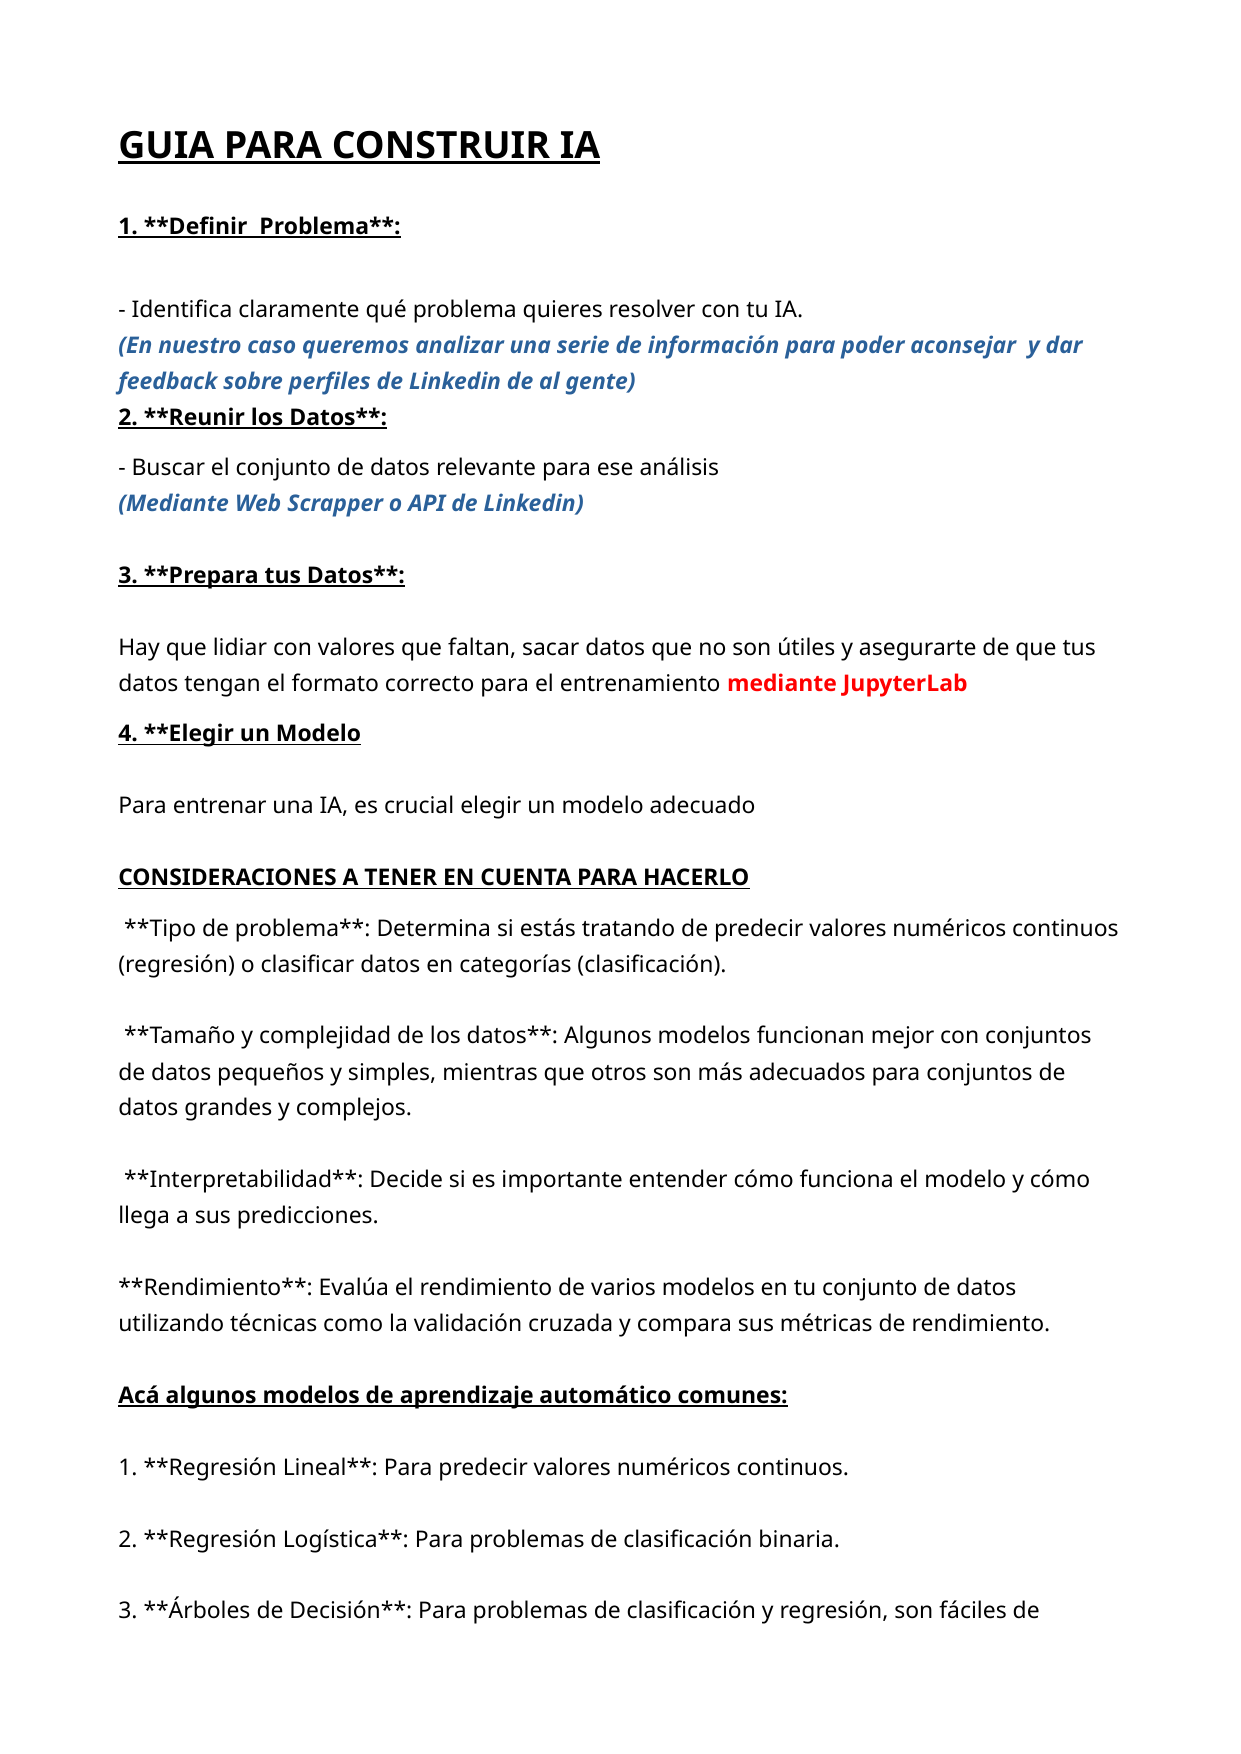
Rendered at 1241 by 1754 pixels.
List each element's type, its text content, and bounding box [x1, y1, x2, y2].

text 4. **Elegir un Modelo Para entrenar una IA, es crucial elegir un modelo adecuado CONSIDERACIONES A TENER EN CUENTA PARA HACERLO [118, 717, 1122, 892]
text **Tipo de problema**: Determina si estás tratando de predecir valores numéricos continuos (regresión) o clasificar datos en categorías (clasificación). **Tamaño y complejidad de los datos**: Algunos modelos funcionan mejor con conjuntos de datos pequeños y simples, mientras que otros son más adecuados para conjuntos de datos grandes y complejos. **Interpretabilidad**: Decide si es importante entender cómo funciona el modelo y cómo llega a sus predicciones. **Rendimiento**: Evalúa el rendimiento de varios modelos en tu conjunto de datos utilizando técnicas como la validación cruzada y compara sus métricas de rendimiento. Acá algunos modelos de aprendizaje automático comunes: 1. **Regresión Lineal**: Para predecir valores numéricos continuos. 2. **Regresión Logística**: Para problemas de clasificación binaria. 3. **Árboles de Decisión**: Para problemas de clasificación y regresión, son fáciles de [118, 912, 1122, 1626]
text - Identifica claramente qué problema quieres resolver con tu IA. (En nuestro caso queremos analizar una serie de información para poder aconsejar y dar feedback sobre perfiles de Linkedin de al gente) 2. **Reunir los Datos**: [118, 293, 1122, 432]
text GUIA PARA CONSTRUIR IA 1. **Definir Problema**: [118, 118, 1122, 274]
text - Buscar el conjunto de datos relevante para ese análisis (Mediante Web Scrapper o API de Linkedin) 3. **Prepara tus Datos**: Hay que lidiar con valores que faltan, sacar datos que no son útiles y asegurarte de que tus datos tengan el formato correcto para el entrenamiento mediante JupyterLab [118, 451, 1122, 698]
